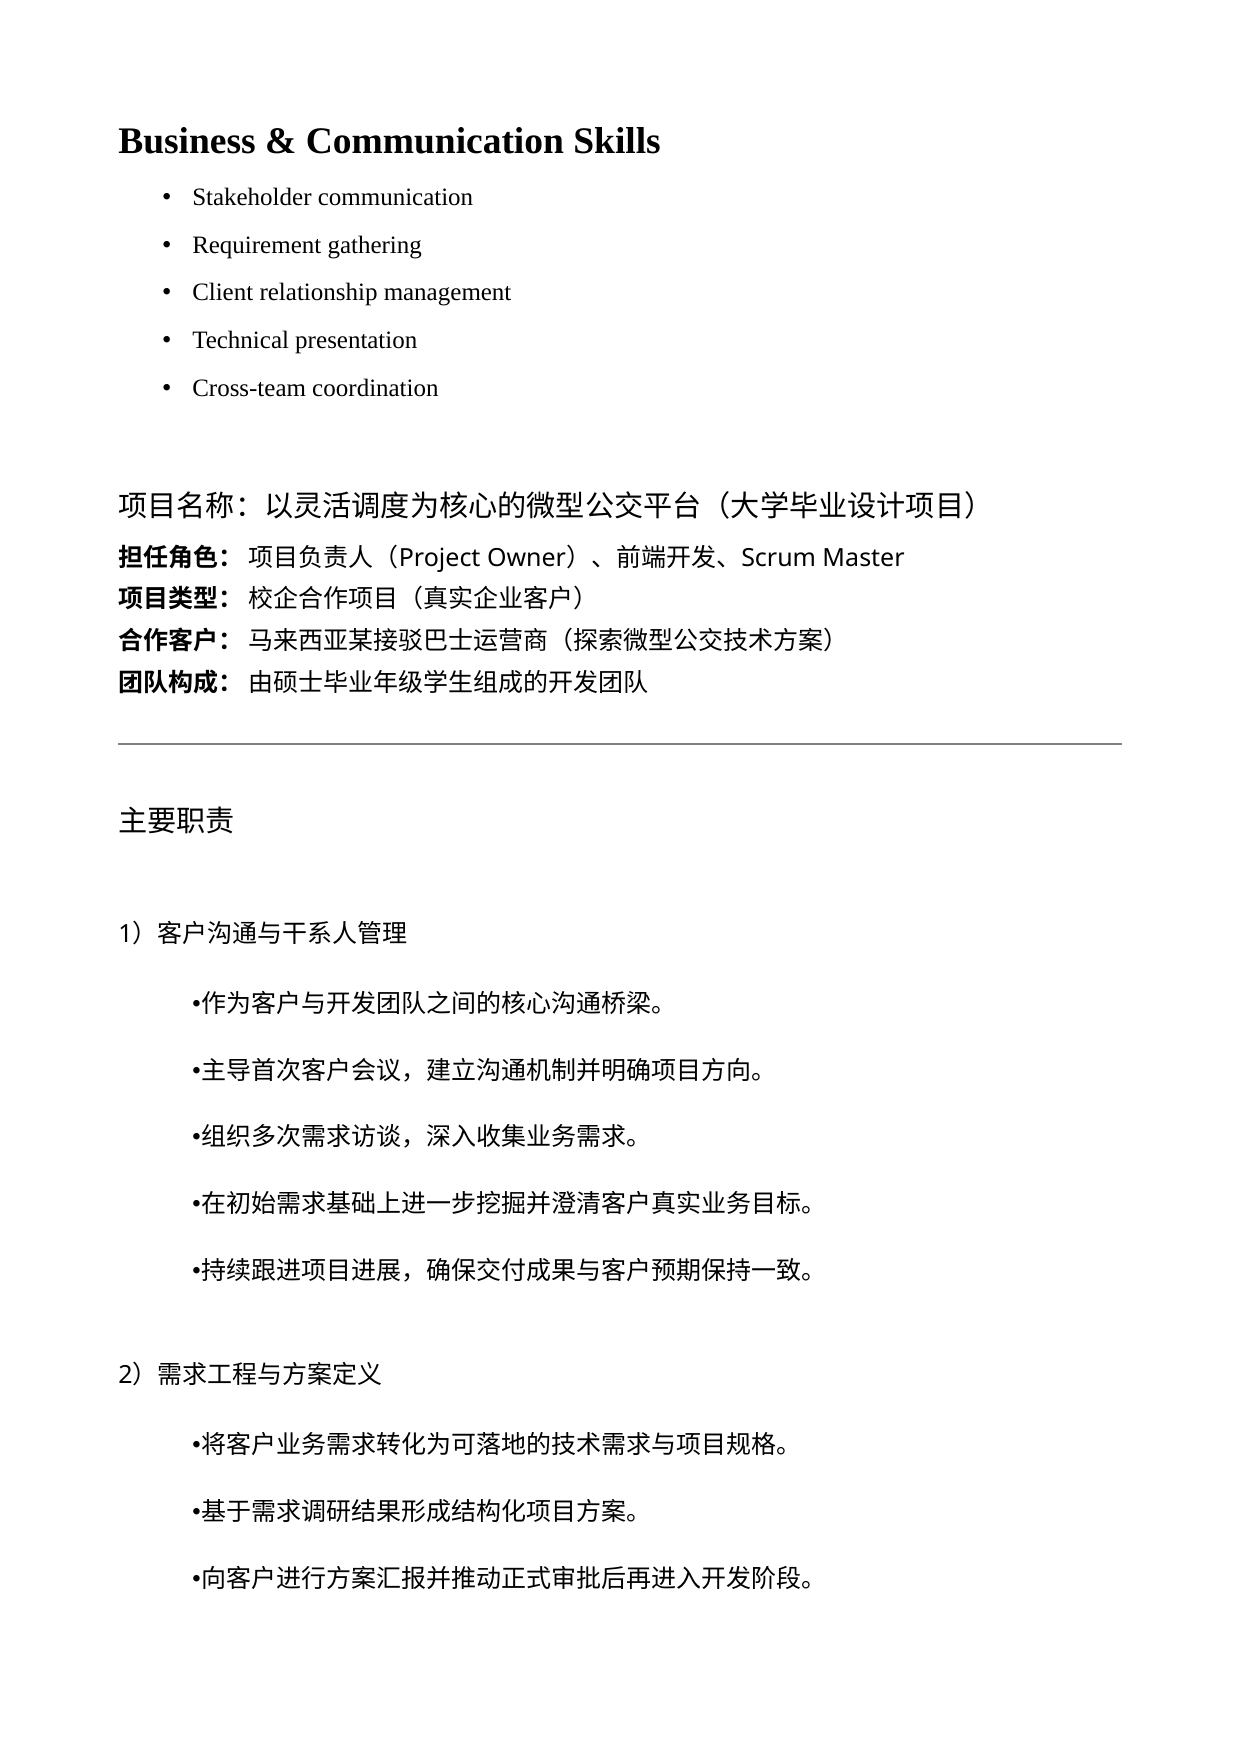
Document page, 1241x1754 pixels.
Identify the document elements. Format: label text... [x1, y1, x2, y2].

subtitle 项目名称：以灵活调度为核心的微型公交平台（大学毕业设计项目） [118, 482, 1122, 525]
list 主导首次客户会议，建立沟通机制并明确项目方向。 [118, 1050, 1122, 1086]
list 持续跟进项目进展，确保交付成果与客户预期保持一致。 [118, 1250, 1122, 1286]
list Stakeholder communication [162, 182, 1122, 211]
text 担任角色： 项目负责人（Project Owner）、前端开发、Scrum Master 项目类型： 校企合作项目（真实企业客户） 合作客户： 马来西亚某接驳巴士运营商（探索微型公交技术方案） 团队构成： 由硕士毕业年级学生组成的开发团队 [118, 537, 1122, 698]
list Cross-team coordination [162, 373, 1122, 401]
list 将客户业务需求转化为可落地的技术需求与项目规格。 [118, 1425, 1122, 1461]
subtitle 1）客户沟通与干系人管理 [118, 913, 1122, 949]
list Requirement gathering [162, 230, 1122, 259]
list 组织多次需求访谈，深入收集业务需求。 [118, 1117, 1122, 1153]
list 作为客户与开发团队之间的核心沟通桥梁。 [118, 983, 1122, 1020]
subtitle Business & Communication Skills [118, 118, 1122, 161]
list Client relationship management [162, 277, 1122, 306]
list 基于需求调研结果形成结构化项目方案。 [118, 1491, 1122, 1528]
list 在初始需求基础上进一步挖掘并澄清客户真实业务目标。 [118, 1183, 1122, 1220]
list 向客户进行方案汇报并推动正式审批后再进入开发阶段。 [118, 1558, 1122, 1594]
list Technical presentation [162, 325, 1122, 354]
subtitle 2）需求工程与方案定义 [118, 1354, 1122, 1391]
subtitle 主要职责 [118, 798, 1122, 840]
